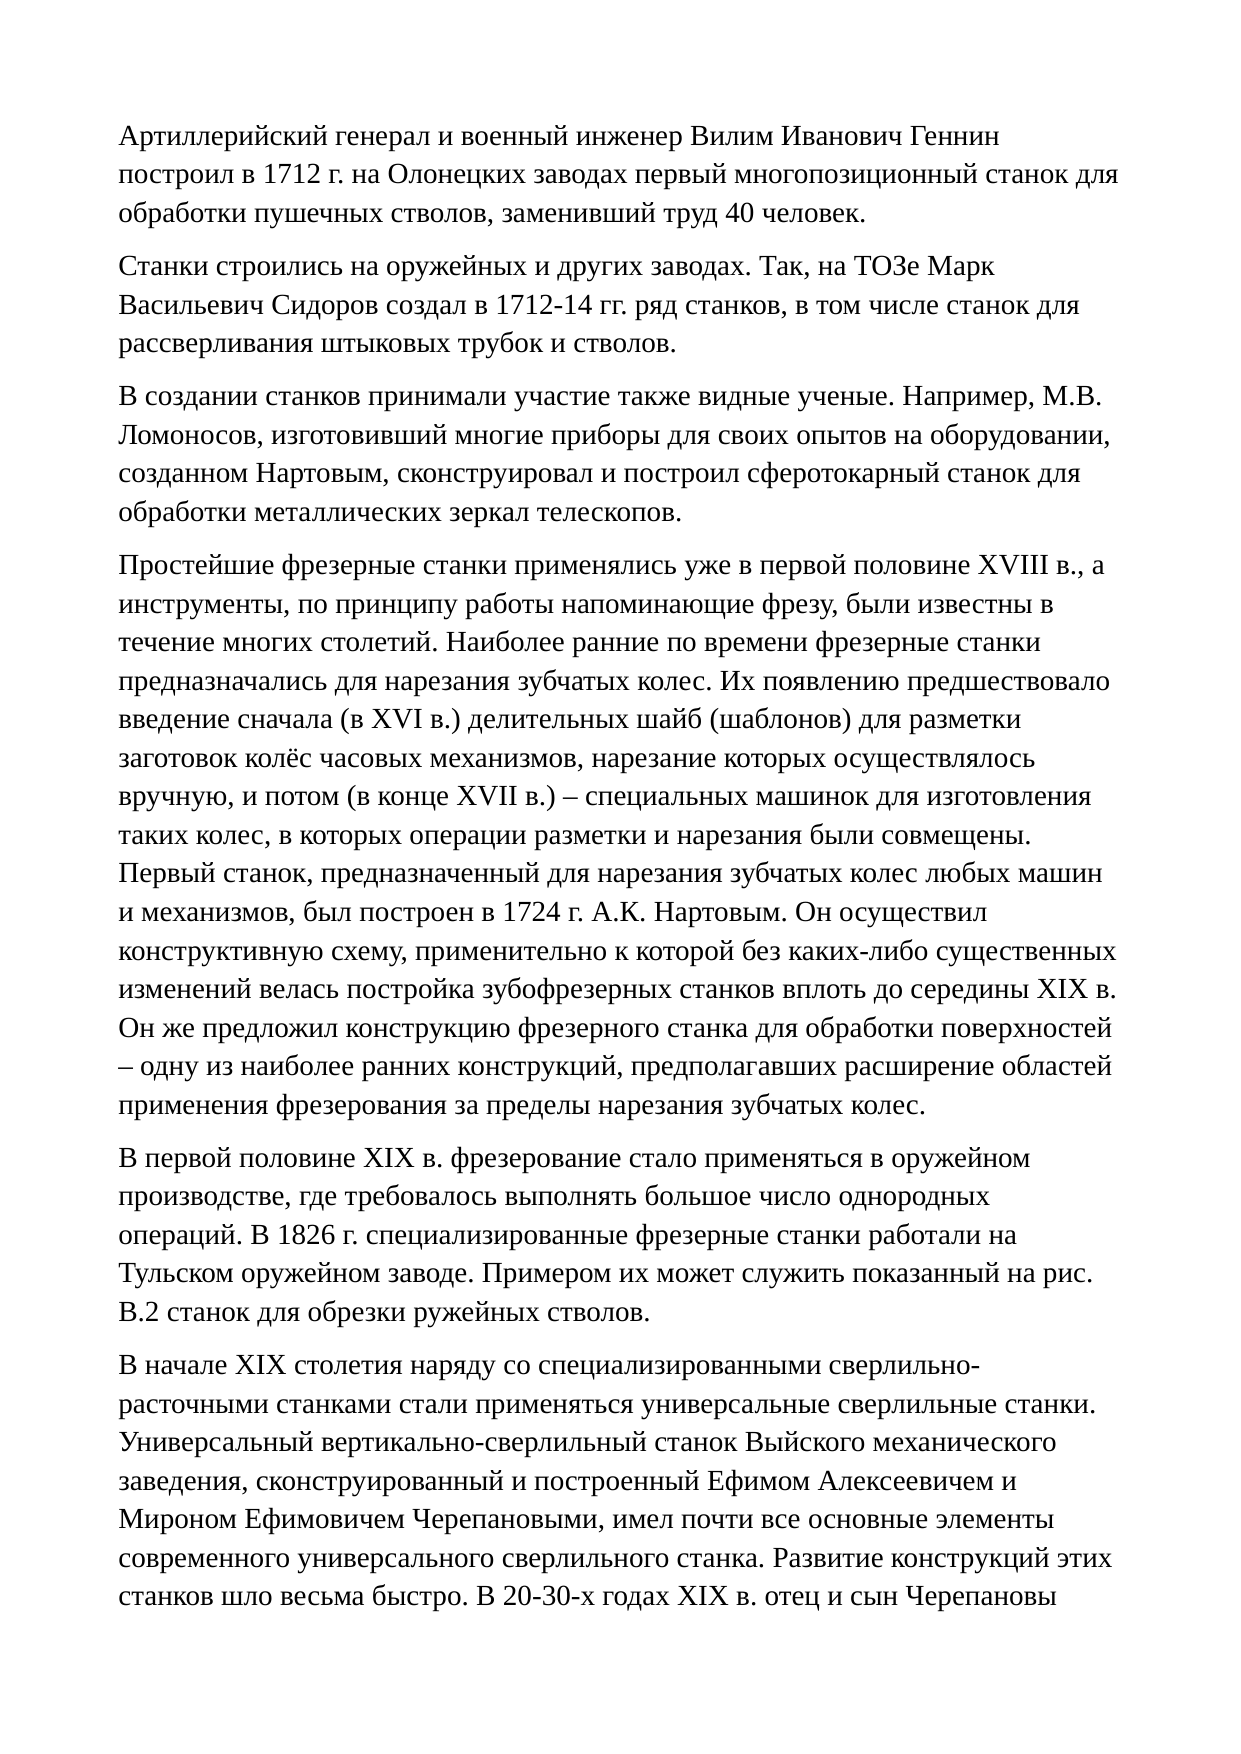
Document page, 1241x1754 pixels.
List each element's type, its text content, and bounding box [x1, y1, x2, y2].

text В создании станков принимали участие также видные ученые. Например, М.В. Ломоносов, изготовивший многие приборы для своих опытов на оборудовании, созданном Нартовым, сконструировал и построил сферотокарный станок для обработки металлических зеркал телескопов. [118, 378, 1122, 528]
text Простейшие фрезерные станки применялись уже в первой половине XVIII в., а инструменты, по принципу работы напоминающие фрезу, были известны в течение многих столетий. Наиболее ранние по времени фрезерные станки предназначались для нарезания зубчатых колес. Их появлению предшествовало введение сначала (в XVI в.) делительных шайб (шаблонов) для разметки заготовок колёс часовых механизмов, нарезание которых осуществлялось вручную, и потом (в конце XVII в.) – специальных машинок для изготовления таких колес, в которых операции разметки и нарезания были совмещены. Первый станок, предназначенный для нарезания зубчатых колес любых машин и механизмов, был построен в 1724 г. А.К. Нартовым. Он осуществил конструктивную схему, применительно к которой без каких-либо существенных изменений велась постройка зубофрезерных станков вплоть до середины XIX в. Он же предложил конструкцию фрезерного станка для обработки поверхностей – одну из наиболее ранних конструкций, предполагавших расширение областей применения фрезерования за пределы нарезания зубчатых колес. [118, 547, 1122, 1120]
text Артиллерийский генерал и военный инженер Вилим Иванович Геннин построил в 1712 г. на Олонецких заводах первый многопозиционный станок для обработки пушечных стволов, заменивший труд 40 человек. [118, 118, 1122, 229]
text Станки строились на оружейных и других заводах. Так, на ТОЗе Марк Васильевич Сидоров создал в 1712-14 гг. ряд станков, в том числе станок для рассверливания штыковых трубок и стволов. [118, 248, 1122, 359]
text В начале XIX столетия наряду со специализированными сверлильно-расточными станками стали применяться универсальные сверлильные станки. Универсальный вертикально-сверлильный станок Выйского механического заведения, сконструированный и построенный Ефимом Алексеевичем и Мироном Ефимовичем Черепановыми, имел почти все основные элементы современного универсального сверлильного станка. Развитие конструкций этих станков шло весьма быстро. В 20-30-х годах XIX в. отец и сын Черепановы [118, 1347, 1122, 1612]
text В первой половине XIX в. фрезерование стало применяться в оружейном производстве, где требовалось выполнять большое число однородных операций. В 1826 г. специализированные фрезерные станки работали на Тульском оружейном заводе. Примером их может служить показанный на рис. В.2 станок для обрезки ружейных стволов. [118, 1140, 1122, 1328]
